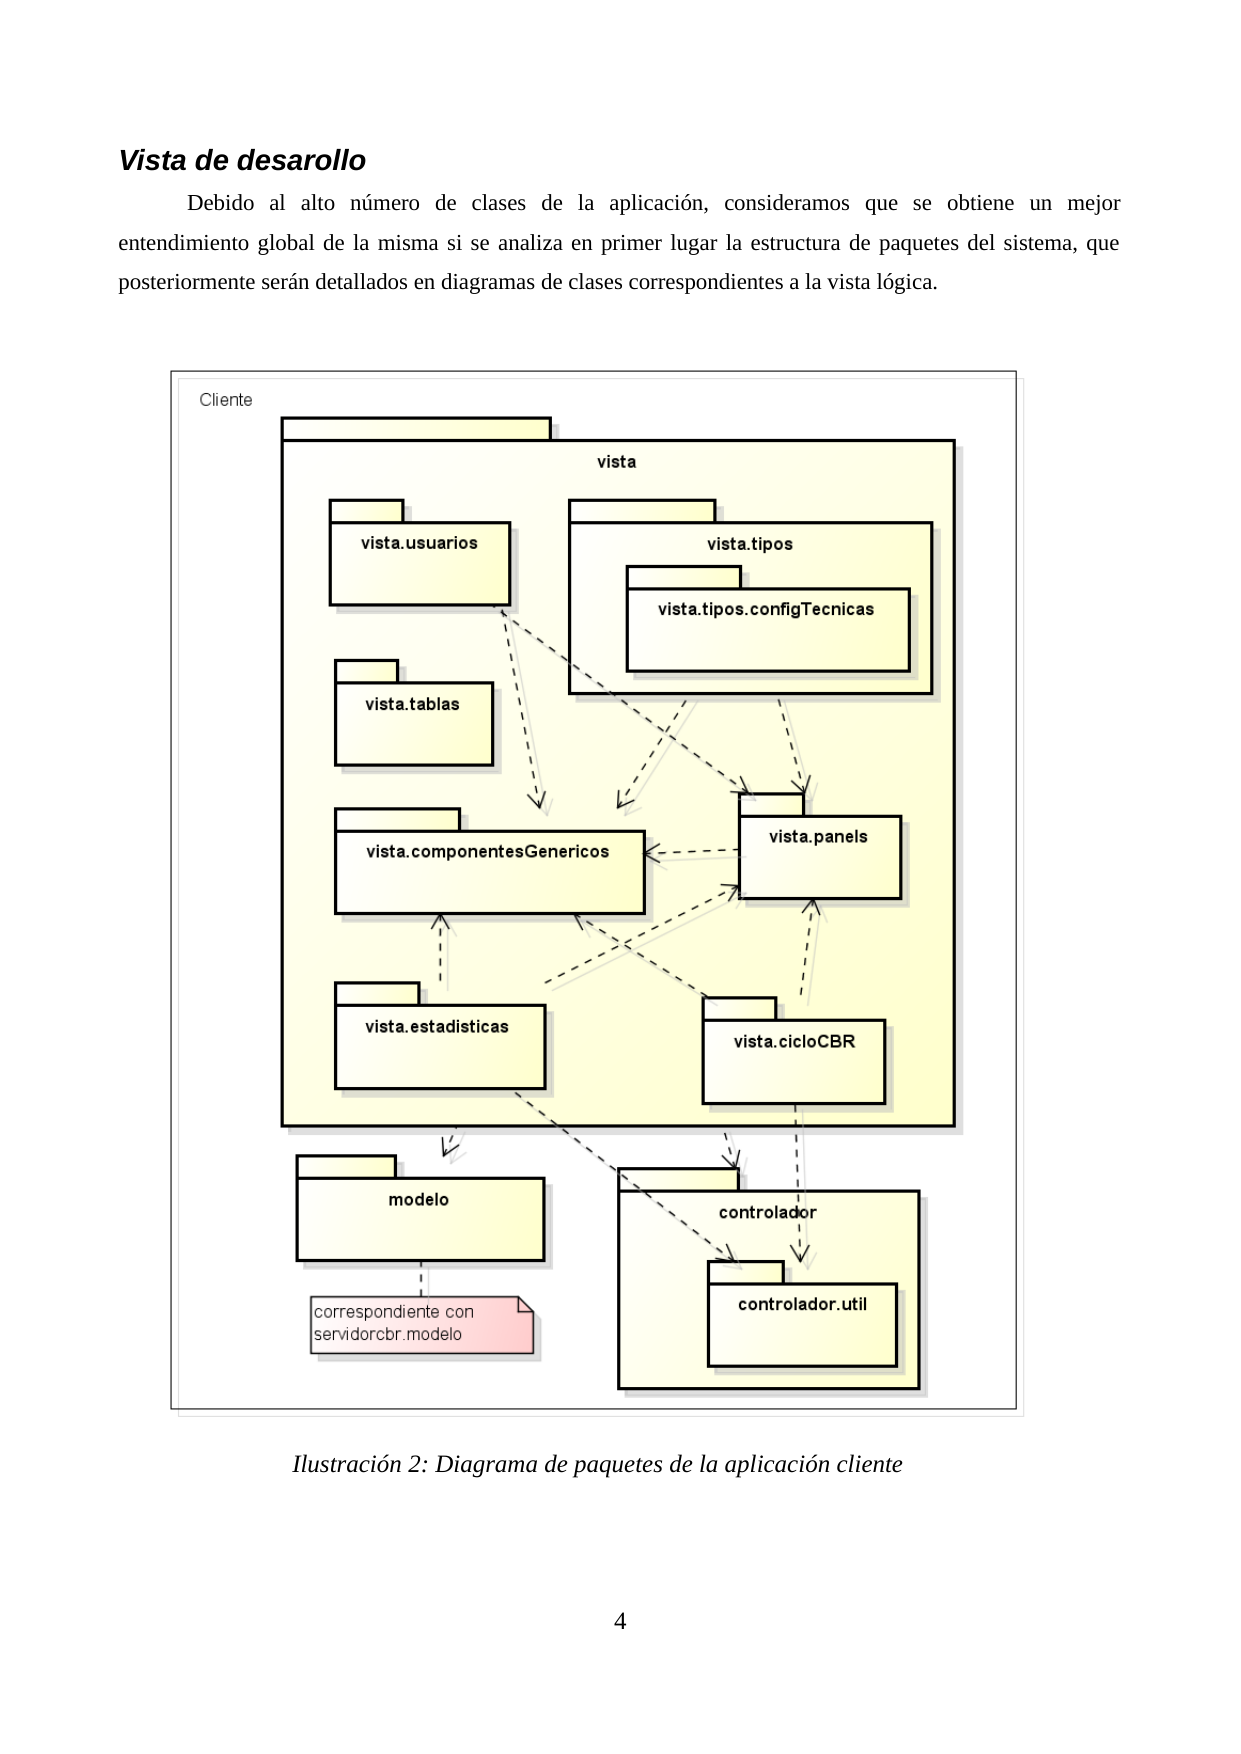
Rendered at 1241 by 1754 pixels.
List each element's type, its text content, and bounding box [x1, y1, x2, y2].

picture [162, 362, 1036, 1449]
subtitle Vista de desarollo [118, 143, 1122, 177]
text Ilustración 2: Diagrama de paquetes de la aplicación cliente [162, 1449, 1035, 1478]
text Debido al alto número de clases de la aplicación, consideramos que se obtiene un mejor entendimiento global de la misma si se analiza en primer lugar la estructura de paquetes del sistema, que posteriormente serán detallados en diagramas de clases correspondientes a la vista lógica. [118, 189, 1122, 294]
